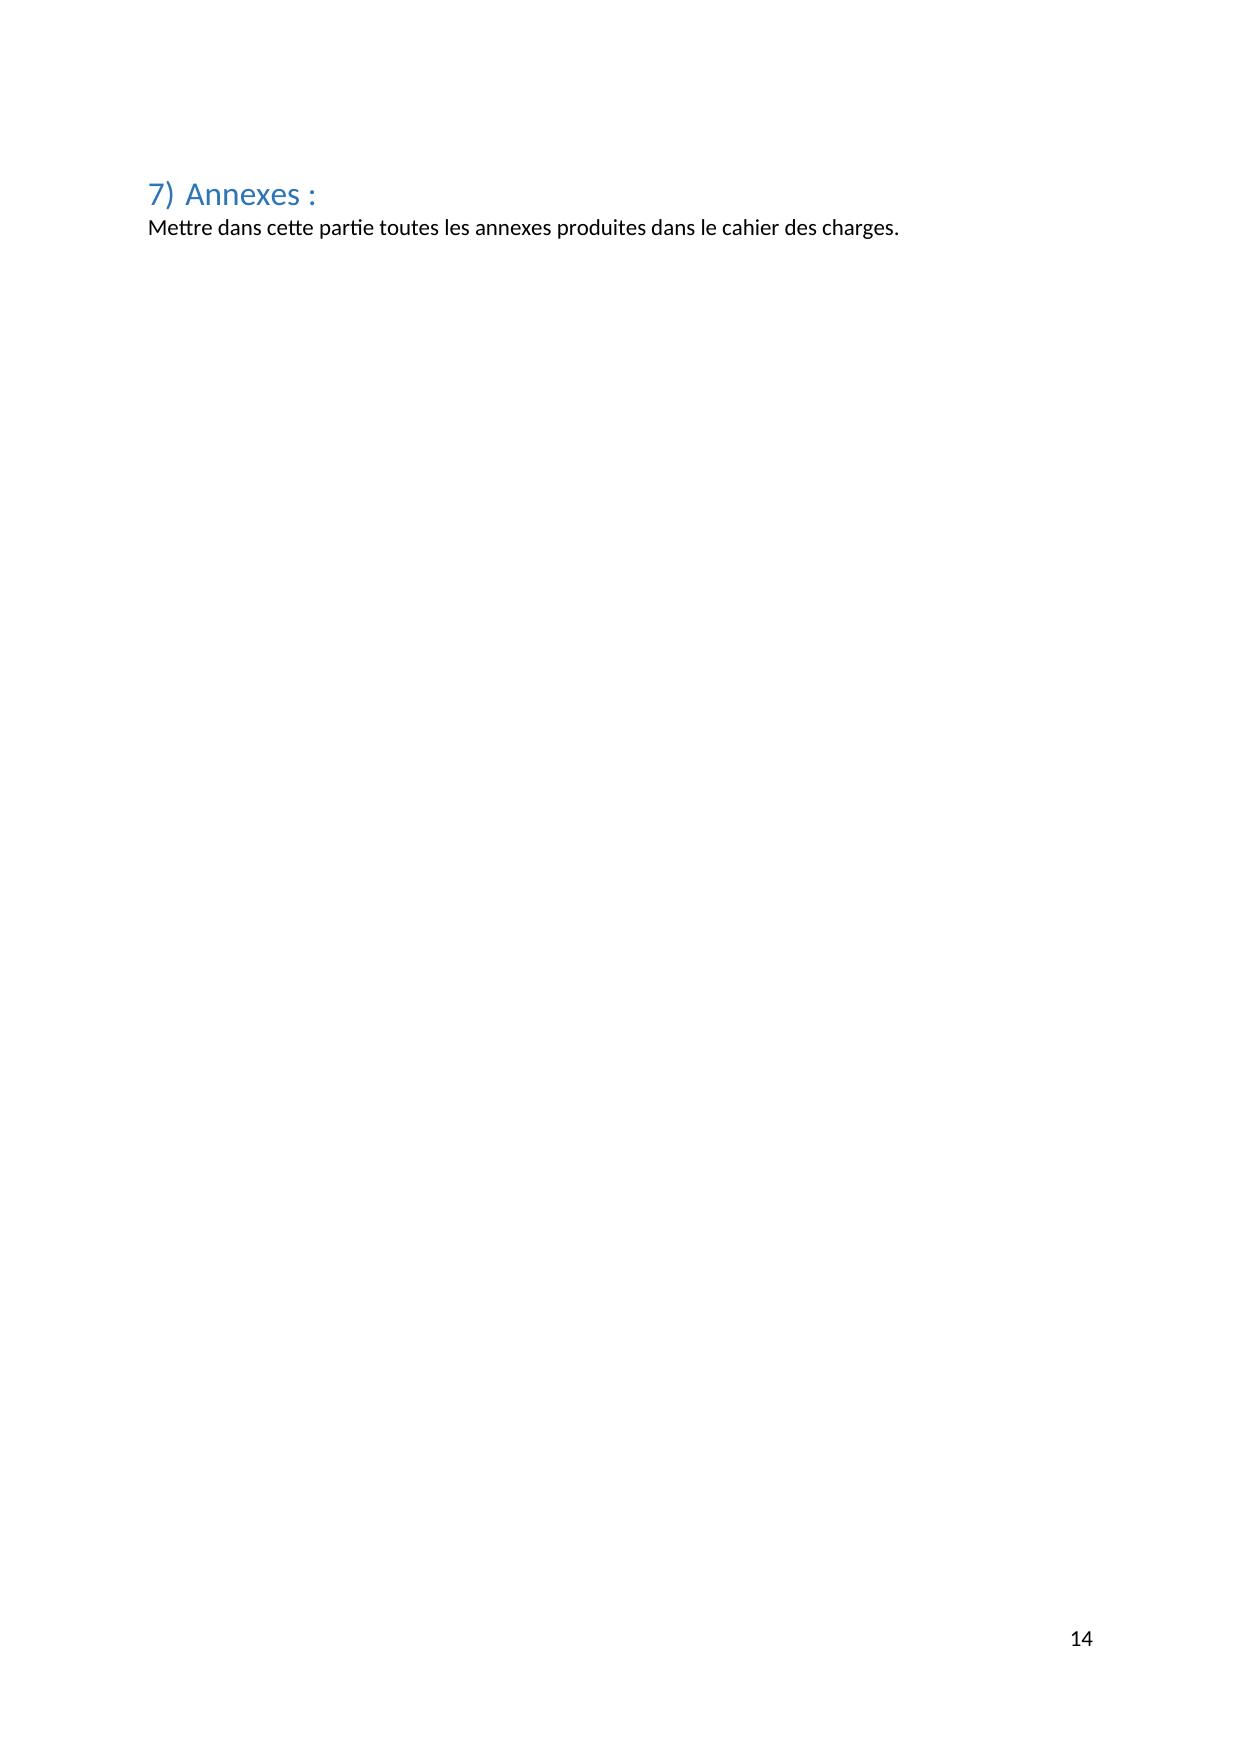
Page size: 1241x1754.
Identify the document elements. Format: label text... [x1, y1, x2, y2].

subtitle Annexes : [148, 173, 1093, 213]
text Mettre dans cette partie toutes les annexes produites dans le cahier des charges. [148, 213, 1093, 241]
